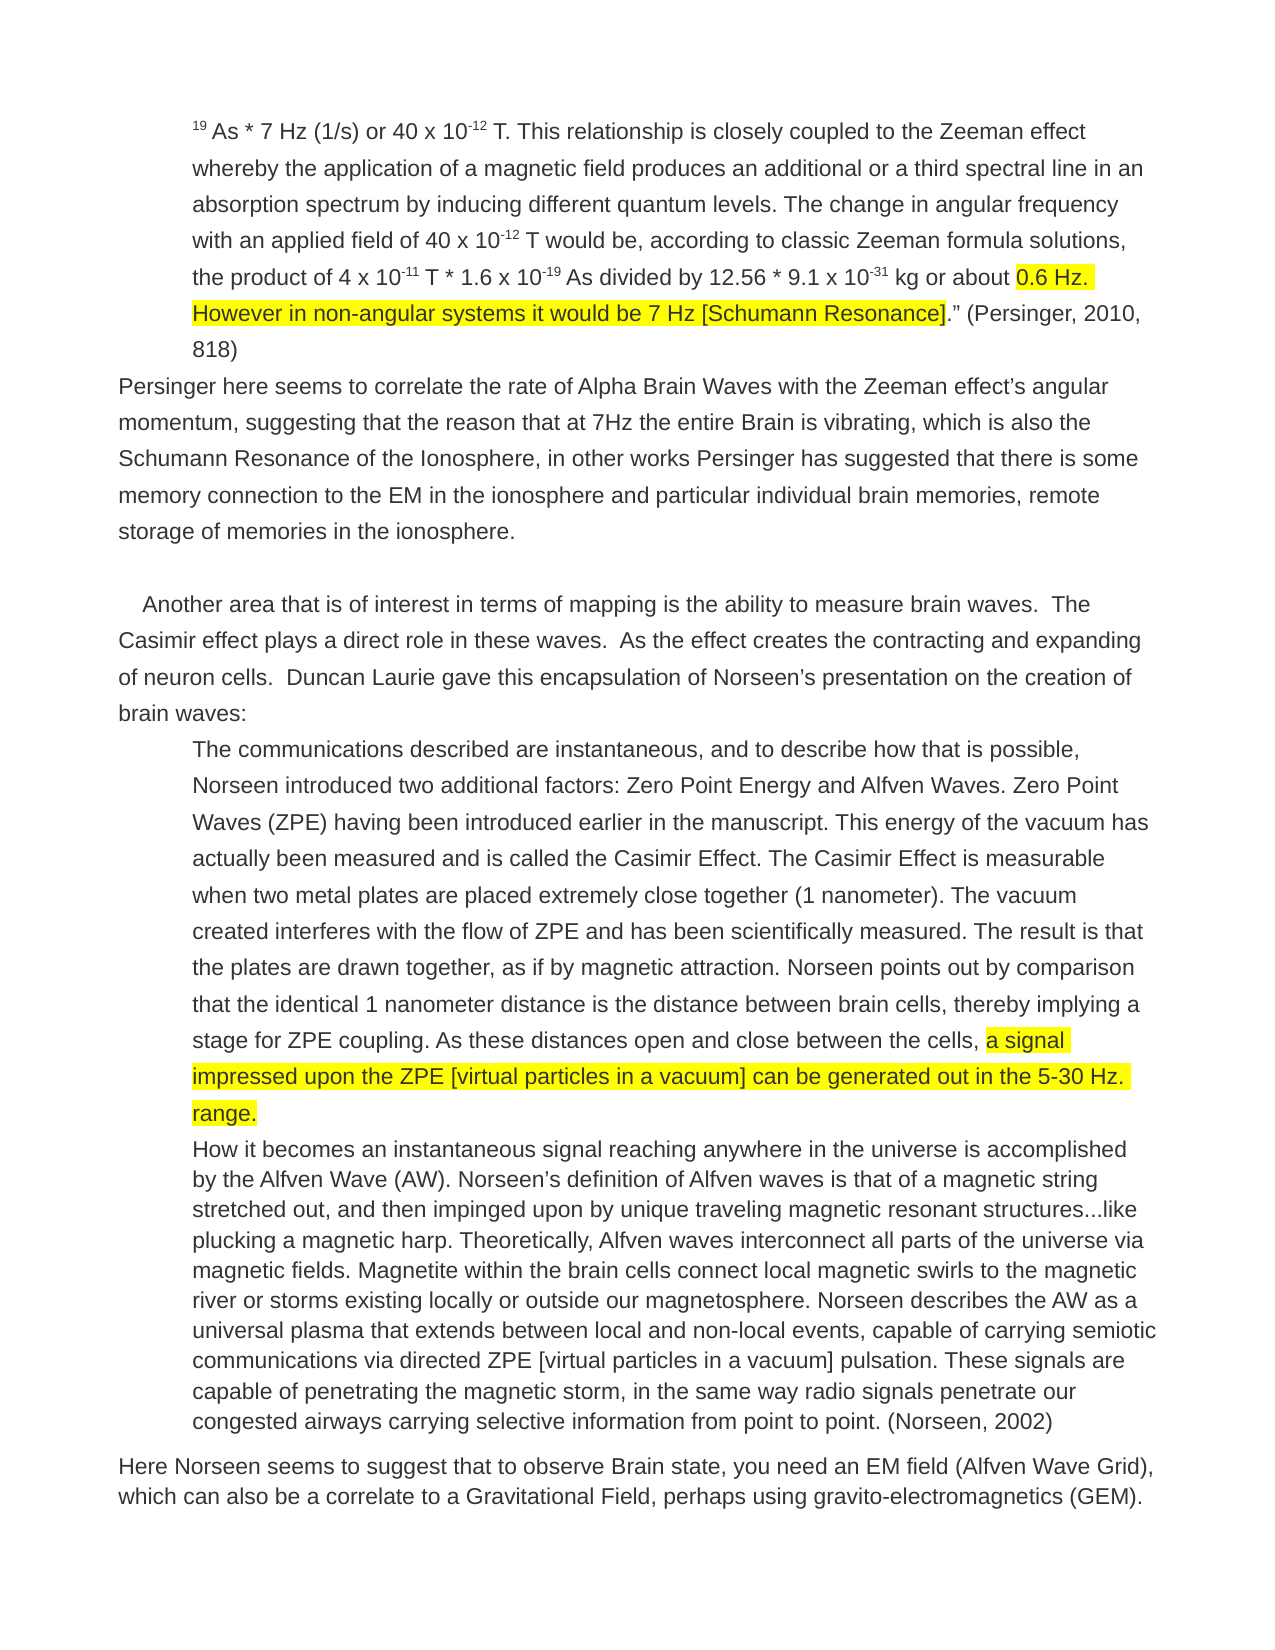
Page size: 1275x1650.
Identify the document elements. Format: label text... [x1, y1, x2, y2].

text Here Norseen seems to suggest that to observe Brain state, you need an EM field (Alfven Wave Grid), which can also be a correlate to a Gravitational Field, perhaps using gravito-electromagnetics (GEM). [118, 1453, 1157, 1509]
text How it becomes an instantaneous signal reaching anywhere in the universe is accomplished by the Alfven Wave (AW). Norseen’s definition of Alfven waves is that of a magnetic string stretched out, and then impinged upon by unique traveling magnetic resonant structures...like plucking a magnetic harp. Theoretically, Alfven waves interconnect all parts of the universe via magnetic fields. Magnetite within the brain cells connect local magnetic swirls to the magnetic river or storms existing locally or outside our magnetosphere. Norseen describes the AW as a universal plasma that extends between local and non-local events, capable of carrying semiotic communications via directed ZPE [virtual particles in a vacuum] pulsation. These signals are capable of penetrating the magnetic storm, in the same way radio signals penetrate our congested airways carrying selective information from point to point. (Norseen, 2002) [192, 1136, 1157, 1434]
text Another area that is of interest in terms of mapping is the ability to measure brain waves. The Casimir effect plays a direct role in these waves. As the effect creates the contracting and expanding of neuron cells. Duncan Laurie gave this encapsulation of Norseen’s presentation on the creation of brain waves: [118, 591, 1157, 726]
text The communications described are instantaneous, and to describe how that is possible, Norseen introduced two additional factors: Zero Point Energy and Alfven Waves. Zero Point Waves (ZPE) having been introduced earlier in the manuscript. This energy of the vacuum has actually been measured and is called the Casimir Effect. The Casimir Effect is measurable when two metal plates are placed extremely close together (1 nanometer). The vacuum created interferes with the flow of ZPE and has been scientifically measured. The result is that the plates are drawn together, as if by magnetic attraction. Norseen points out by comparison that the identical 1 nanometer distance is the distance between brain cells, thereby implying a stage for ZPE coupling. As these distances open and close between the cells, a signal impressed upon the ZPE [virtual particles in a vacuum] can be generated out in the 5-30 Hz. range. [192, 736, 1157, 1126]
text Persinger here seems to correlate the rate of Alpha Brain Waves with the Zeeman effect’s angular momentum, suggesting that the reason that at 7Hz the entire Brain is vibrating, which is also the Schumann Resonance of the Ionosphere, in other works Persinger has suggested that there is some memory connection to the EM in the ionosphere and particular individual brain memories, remote storage of memories in the ionosphere. [118, 373, 1157, 544]
text 19 As * 7 Hz (1/s) or 40 x 10-12 T. This relationship is closely coupled to the Zeeman effect whereby the application of a magnetic field produces an additional or a third spectral line in an absorption spectrum by inducing different quantum levels. The change in angular frequency with an applied field of 40 x 10-12 T would be, according to classic Zeeman formula solutions, the product of 4 x 10-11 T * 1.6 x 10-19 As divided by 12.56 * 9.1 x 10-31 kg or about 0.6 Hz. However in non-angular systems it would be 7 Hz [Schumann Resonance].” (Persinger, 2010, 818) [192, 118, 1157, 363]
